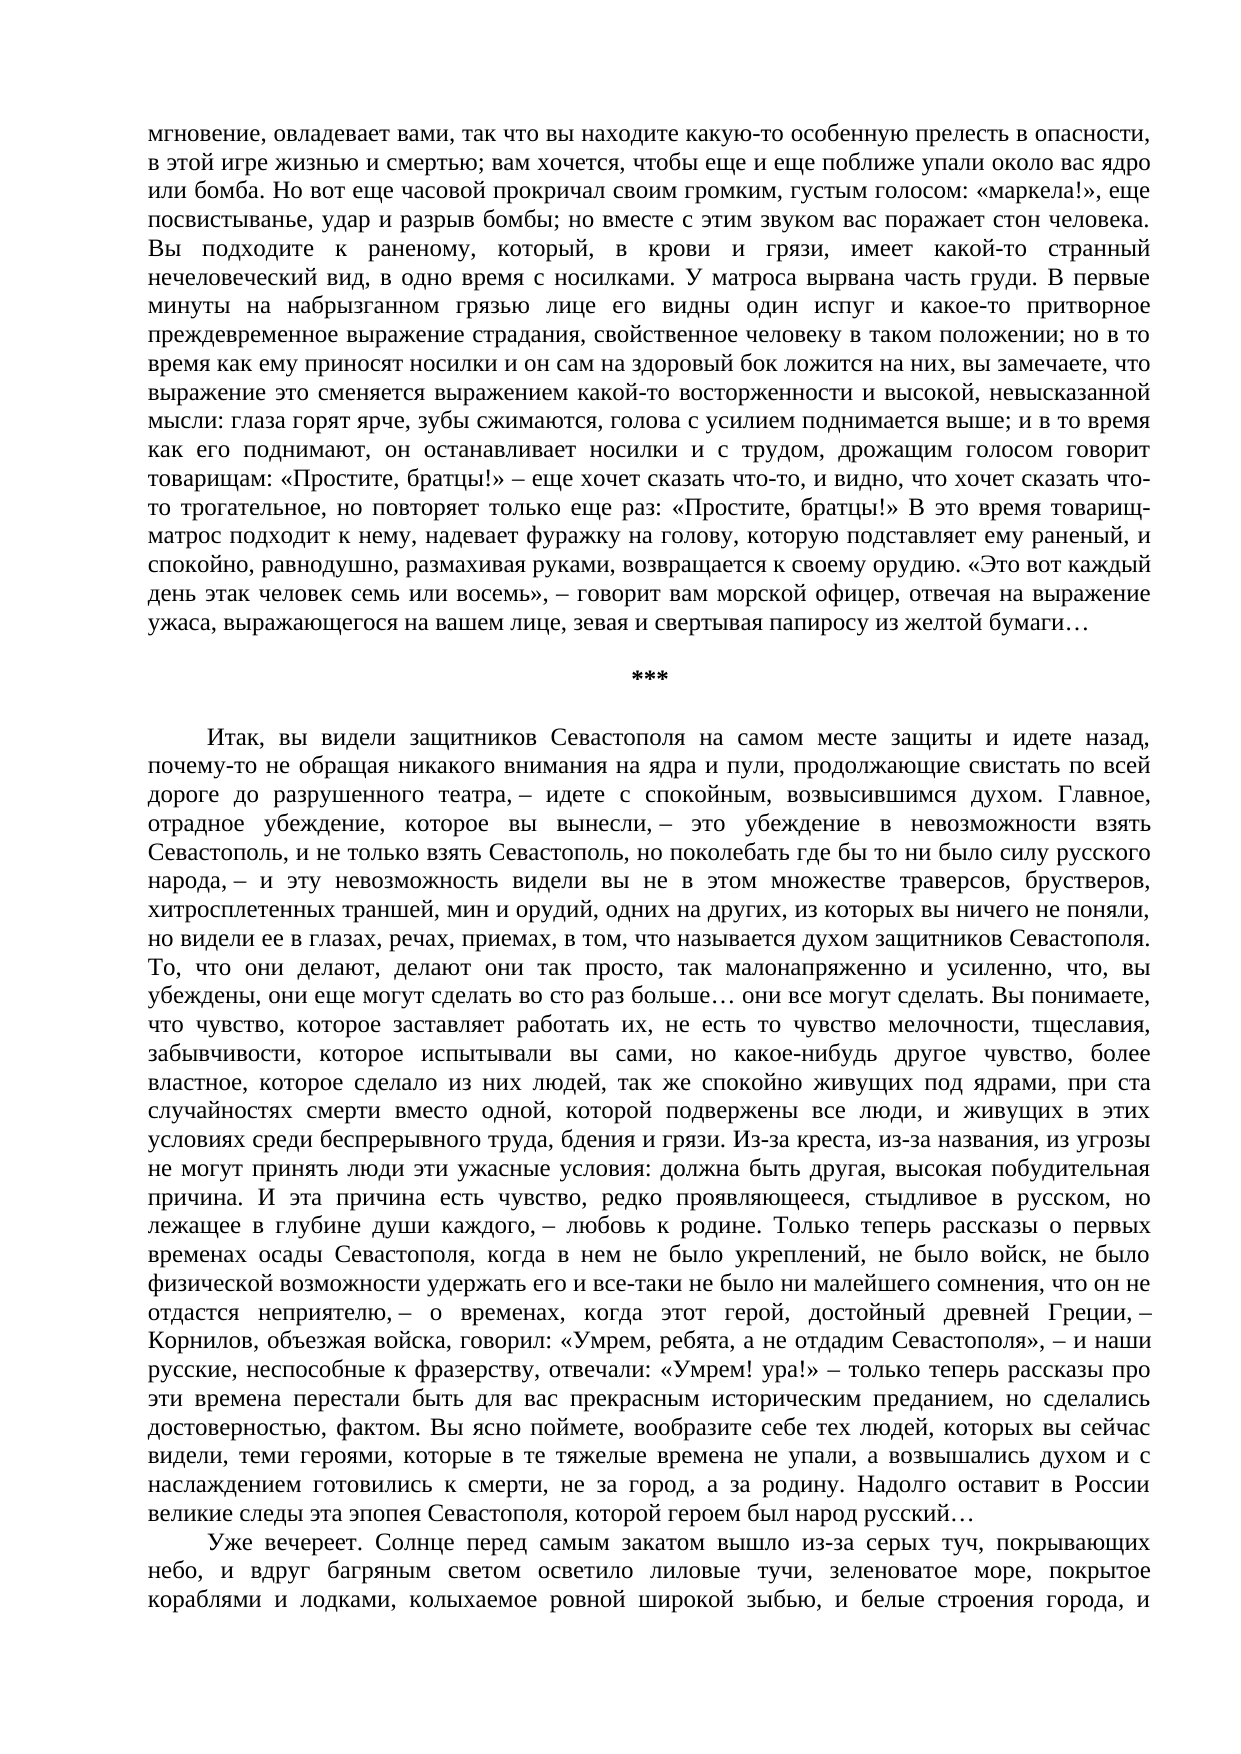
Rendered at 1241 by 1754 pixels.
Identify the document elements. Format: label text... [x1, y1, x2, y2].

text мгновение, овладевает вами, так что вы находите какую-то особенную прелесть в опасности, в этой игре жизнью и смертью; вам хочется, чтобы еще и еще поближе упали около вас ядро или бомба. Но вот еще часовой прокричал своим громким, густым голосом: «маркела!», еще посвистыванье, удар и разрыв бомбы; но вместе с этим звуком вас поражает стон человека. Вы подходите к раненому, который, в крови и грязи, имеет какой-то странный нечеловеческий вид, в одно время с носилками. У матроса вырвана часть груди. В первые минуты на набрызганном грязью лице его видны один испуг и какое-то притворное преждевременное выражение страдания, свойственное человеку в таком положении; но в то время как ему приносят носилки и он сам на здоровый бок ложится на них, вы замечаете, что выражение это сменяется выражением какой-то восторженности и высокой, невысказанной мысли: глаза горят ярче, зубы сжимаются, голова с усилием поднимается выше; и в то время как его поднимают, он останавливает носилки и с трудом, дрожащим голосом говорит товарищам: «Простите, братцы!» – еще хочет сказать что-то, и видно, что хочет сказать что-то трогательное, но повторяет только еще раз: «Простите, братцы!» В это время товарищ-матрос подходит к нему, надевает фуражку на голову, которую подставляет ему раненый, и спокойно, равнодушно, размахивая руками, возвращается к своему орудию. «Это вот каждый день этак человек семь или восемь», – говорит вам морской офицер, отвечая на выражение ужаса, выражающегося на вашем лице, зевая и свертывая папиросу из желтой бумаги… [148, 118, 1152, 636]
text Итак, вы видели защитников Севастополя на самом месте защиты и идете назад, почему-то не обращая никакого внимания на ядра и пули, продолжающие свистать по всей дороге до разрушенного театра, – идете с спокойным, возвысившимся духом. Главное, отрадное убеждение, которое вы вынесли, – это убеждение в невозможности взять Севастополь, и не только взять Севастополь, но поколебать где бы то ни было силу русского народа, – и эту невозможность видели вы не в этом множестве траверсов, брустверов, хитросплетенных траншей, мин и орудий, одних на других, из которых вы ничего не поняли, но видели ее в глазах, речах, приемах, в том, что называется духом защитников Севастополя. То, что они делают, делают они так просто, так малонапряженно и усиленно, что, вы убеждены, они еще могут сделать во сто раз больше… они все могут сделать. Вы понимаете, что чувство, которое заставляет работать их, не есть то чувство мелочности, тщеславия, забывчивости, которое испытывали вы сами, но какое-нибудь другое чувство, более властное, которое сделало из них людей, так же спокойно живущих под ядрами, при ста случайностях смерти вместо одной, которой подвержены все люди, и живущих в этих условиях среди беспрерывного труда, бдения и грязи. Из-за креста, из-за названия, из угрозы не могут принять люди эти ужасные условия: должна быть другая, высокая побудительная причина. И эта причина есть чувство, редко проявляющееся, стыдливое в русском, но лежащее в глубине души каждого, – любовь к родине. Только теперь рассказы о первых временах осады Севастополя, когда в нем не было укреплений, не было войск, не было физической возможности удержать его и все-таки не было ни малейшего сомнения, что он не отдастся неприятелю, – о временах, когда этот герой, достойный древней Греции, – Корнилов, объезжая войска, говорил: «Умрем, ребята, а не отдадим Севастополя», – и наши русские, неспособные к фразерству, отвечали: «Умрем! ура!» – только теперь рассказы про эти времена перестали быть для вас прекрасным историческим преданием, но сделались достоверностью, фактом. Вы ясно поймете, вообразите себе тех людей, которых вы сейчас видели, теми героями, которые в те тяжелые времена не упали, а возвышались духом и с наслаждением готовились к смерти, не за город, а за родину. Надолго оставит в России великие следы эта эпопея Севастополя, которой героем был народ русский… [148, 722, 1152, 1527]
text Уже вечереет. Солнце перед самым закатом вышло из-за серых туч, покрывающих небо, и вдруг багряным светом осветило лиловые тучи, зеленоватое море, покрытое кораблями и лодками, колыхаемое ровной широкой зыбью, и белые строения города, и [148, 1527, 1152, 1613]
subtitle *** [148, 664, 1152, 693]
